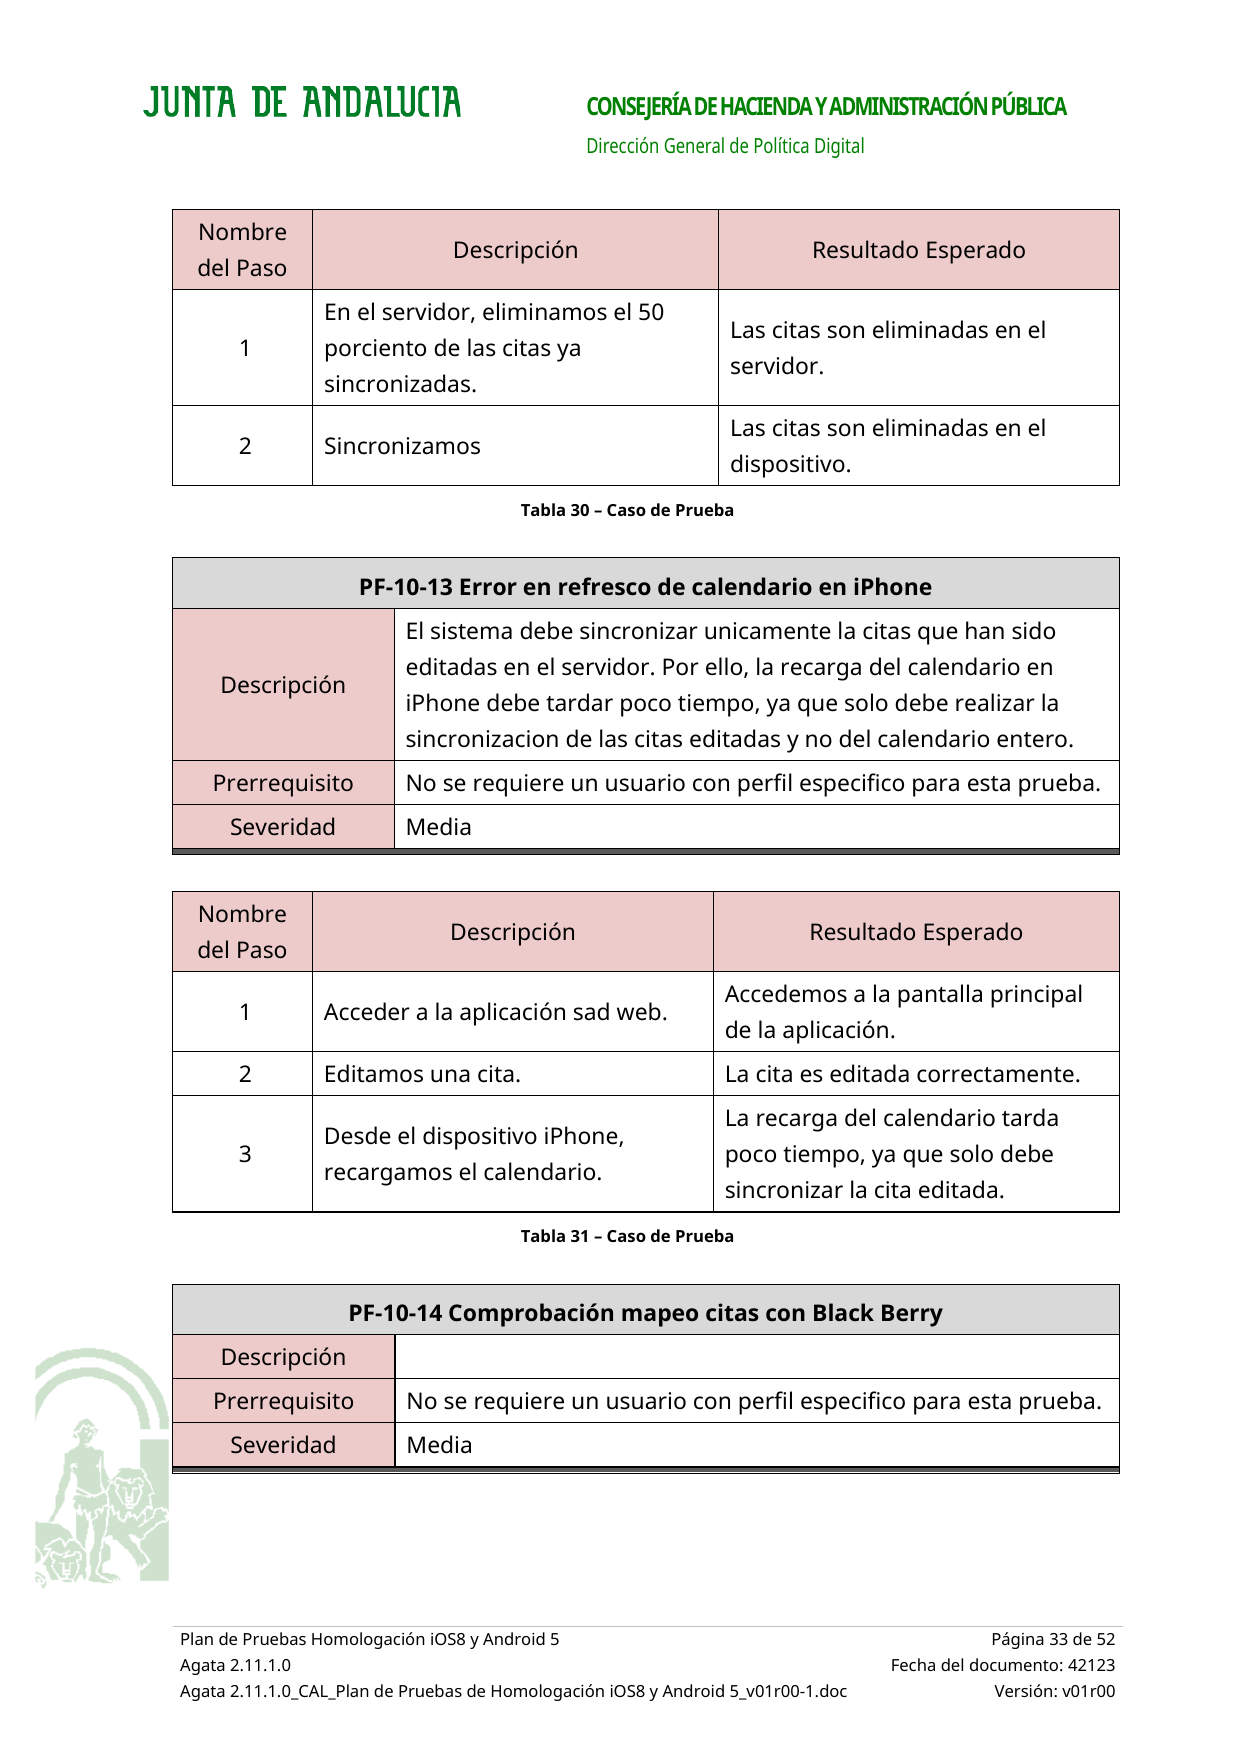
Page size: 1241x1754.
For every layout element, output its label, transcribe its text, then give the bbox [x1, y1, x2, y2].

table_header Resultado Esperado [714, 892, 1119, 971]
table_header Descripción [313, 210, 718, 289]
table_cell Acceder a la aplicación sad web. [313, 972, 713, 1051]
table_cell Media [395, 805, 1119, 848]
table_cell Descripción [173, 609, 394, 760]
table_header Descripción [313, 892, 713, 971]
picture [143, 86, 461, 117]
table_cell 1 [173, 972, 312, 1051]
table_cell Media [396, 1423, 1119, 1466]
table_cell Descripción [173, 1335, 394, 1378]
text Tabla 30 – Caso de Prueba [148, 499, 1107, 521]
table_cell [173, 1468, 1119, 1472]
table_cell Prerrequisito [173, 761, 394, 804]
table_cell La cita es editada correctamente. [714, 1052, 1119, 1095]
text Tabla 31 – Caso de Prueba [148, 1225, 1107, 1248]
table_cell Accedemos a la pantalla principal de la aplicación. [714, 972, 1119, 1051]
table_header Nombre del Paso [173, 892, 312, 971]
table_cell [396, 1335, 1119, 1378]
table_cell Severidad [173, 805, 394, 848]
table_cell 1 [173, 290, 312, 405]
table_cell Las citas son eliminadas en el servidor. [719, 290, 1119, 405]
table_cell No se requiere un usuario con perfil especifico para esta prueba. [395, 761, 1119, 804]
table_cell [173, 849, 1119, 854]
table_cell Sincronizamos [313, 406, 718, 485]
table_header PF-10-13 Error en refresco de calendario en iPhone [173, 558, 1119, 608]
table_cell Severidad [173, 1423, 394, 1466]
table_header PF-10-14 Comprobación mapeo citas con Black Berry [173, 1285, 1119, 1334]
table_cell Las citas son eliminadas en el dispositivo. [719, 406, 1119, 485]
table_cell 3 [173, 1096, 312, 1211]
table_cell 2 [173, 1052, 312, 1095]
table_cell Editamos una cita. [313, 1052, 713, 1095]
table_cell El sistema debe sincronizar unicamente la citas que han sido editadas en el servidor. Por ello, la recarga del calendario en iPhone debe tardar poco tiempo, ya que solo debe realizar la sincronizacion de las citas editadas y no del calendario entero. [395, 609, 1119, 760]
table_header Resultado Esperado [719, 210, 1119, 289]
table_cell Prerrequisito [173, 1379, 394, 1422]
table_header Nombre del Paso [173, 210, 312, 289]
table_cell En el servidor, eliminamos el 50 porciento de las citas ya sincronizadas. [313, 290, 718, 405]
table_cell No se requiere un usuario con perfil especifico para esta prueba. [396, 1379, 1119, 1422]
table_cell 2 [173, 406, 312, 485]
table_cell La recarga del calendario tarda poco tiempo, ya que solo debe sincronizar la cita editada. [714, 1096, 1119, 1211]
table_cell Desde el dispositivo iPhone, recargamos el calendario. [313, 1096, 713, 1211]
